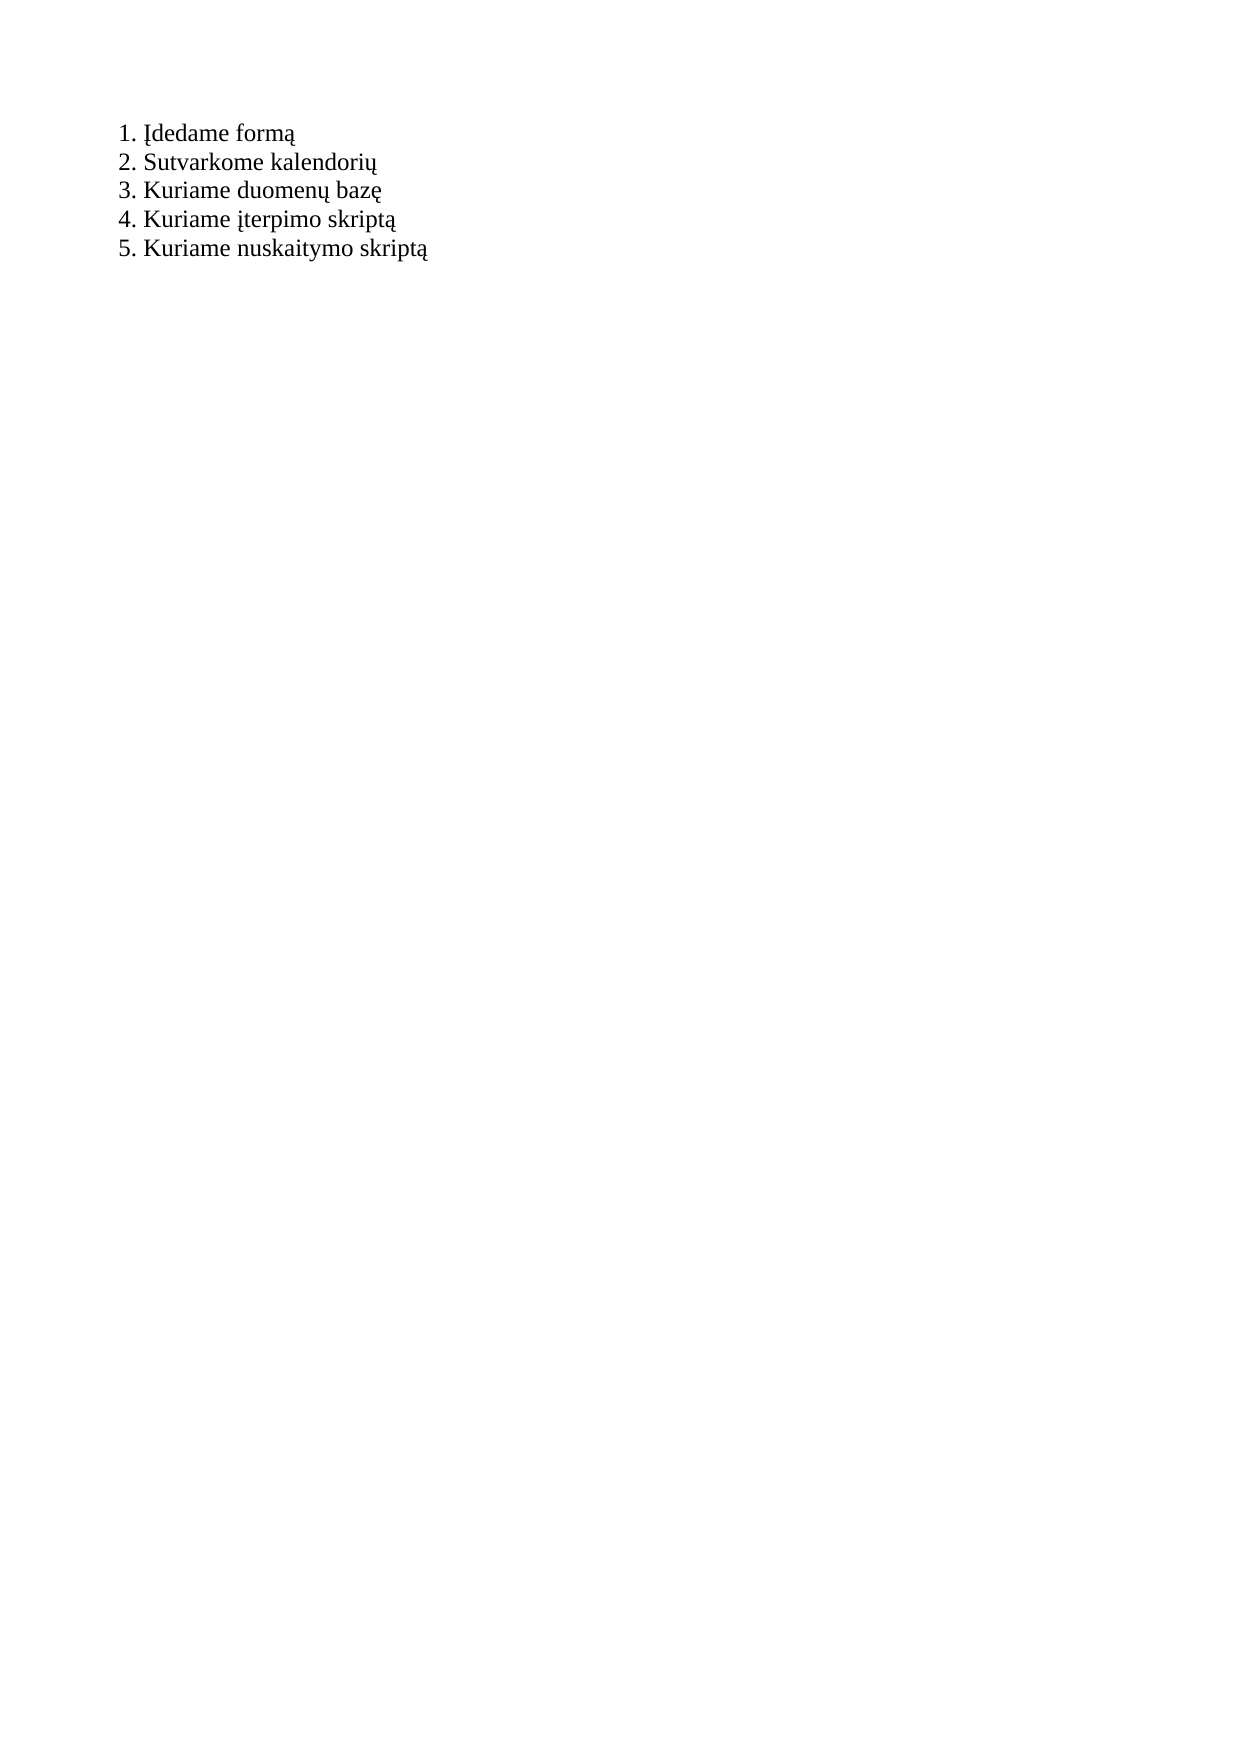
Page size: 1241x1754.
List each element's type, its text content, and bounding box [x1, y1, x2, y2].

text 3. Kuriame duomenų bazę [118, 176, 1122, 204]
text 1. Įdedame formą [118, 118, 1122, 147]
text 5. Kuriame nuskaitymo skriptą [118, 233, 1122, 262]
text 4. Kuriame įterpimo skriptą [118, 204, 1122, 233]
text 2. Sutvarkome kalendorių [118, 147, 1122, 176]
